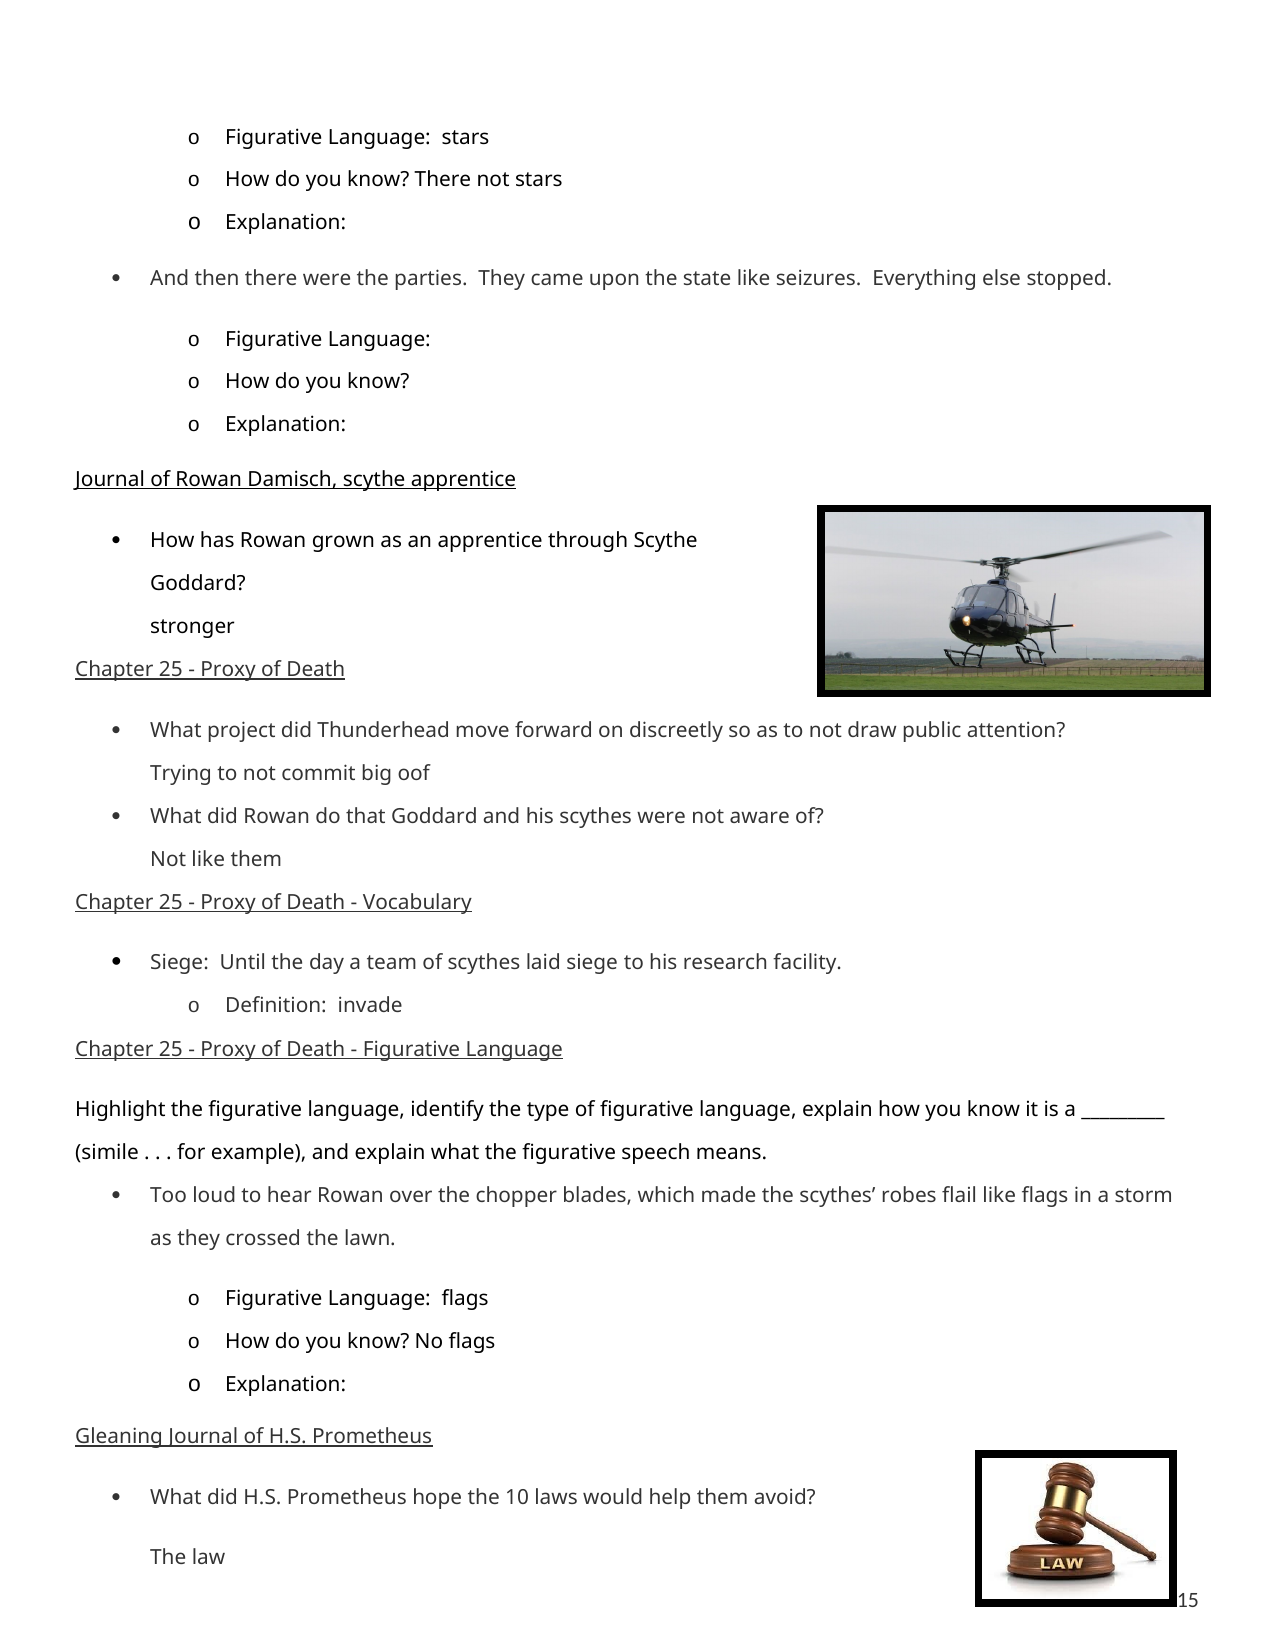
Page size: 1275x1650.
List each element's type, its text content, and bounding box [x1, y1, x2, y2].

list How do you know? There not stars [187, 122, 1198, 150]
text Highlight the figurative language, identify the type of figurative language, explain how you know it is a _________ (simile . . . for example), and explain what the figurative speech means. [75, 1051, 1198, 1122]
picture [825, 469, 1204, 647]
picture [982, 1415, 1169, 1557]
text Chapter 25 - Proxy of Death - Vocabulary [75, 844, 1141, 872]
list Trying to not commit big oof [112, 715, 1199, 743]
list Too loud to hear Rowan over the chopper blades, which made the scythes’ robes flail like flags in a storm as they crossed the lawn. [112, 1137, 1199, 1208]
list Definition: invade [187, 948, 1199, 976]
list The law [112, 1499, 975, 1528]
list How do you know? No flags [187, 1283, 1198, 1312]
list Not like them [112, 801, 1199, 829]
list Explanation: [187, 1326, 1198, 1355]
list What did Rowan do that Goddard and his scythes were not aware of? [112, 758, 1199, 786]
text Chapter 25 - Proxy of Death - Figurative Language [75, 991, 1141, 1019]
list Explanation: [187, 366, 1198, 395]
list The law [1177, 1499, 1198, 1528]
list What did H.S. Prometheus hope the 10 laws would help them avoid? [112, 1439, 975, 1467]
list stronger [112, 568, 817, 597]
list How do you know? [187, 324, 1198, 352]
list What project did Thunderhead move forward on discreetly so as to not draw public attention? [112, 672, 1199, 700]
text Journal of Rowan Damisch, scythe apprentice [75, 421, 1199, 449]
list Explanation: [187, 164, 1198, 194]
list Figurative Language: flags [187, 1240, 1198, 1269]
list Siege: Until the day a team of scythes laid siege​ to his research facility. ​ [112, 904, 1199, 933]
list Figurative Language: [187, 281, 1198, 309]
text Chapter 25 - Proxy of Death [75, 611, 817, 640]
list How has Rowan grown as an apprentice through Scythe Goddard? [112, 482, 817, 553]
list And then there were the parties. They came upon the state like seizures. Everything else stopped. [112, 220, 1199, 249]
text Gleaning Journal of H.S. Prometheus [75, 1378, 1141, 1407]
